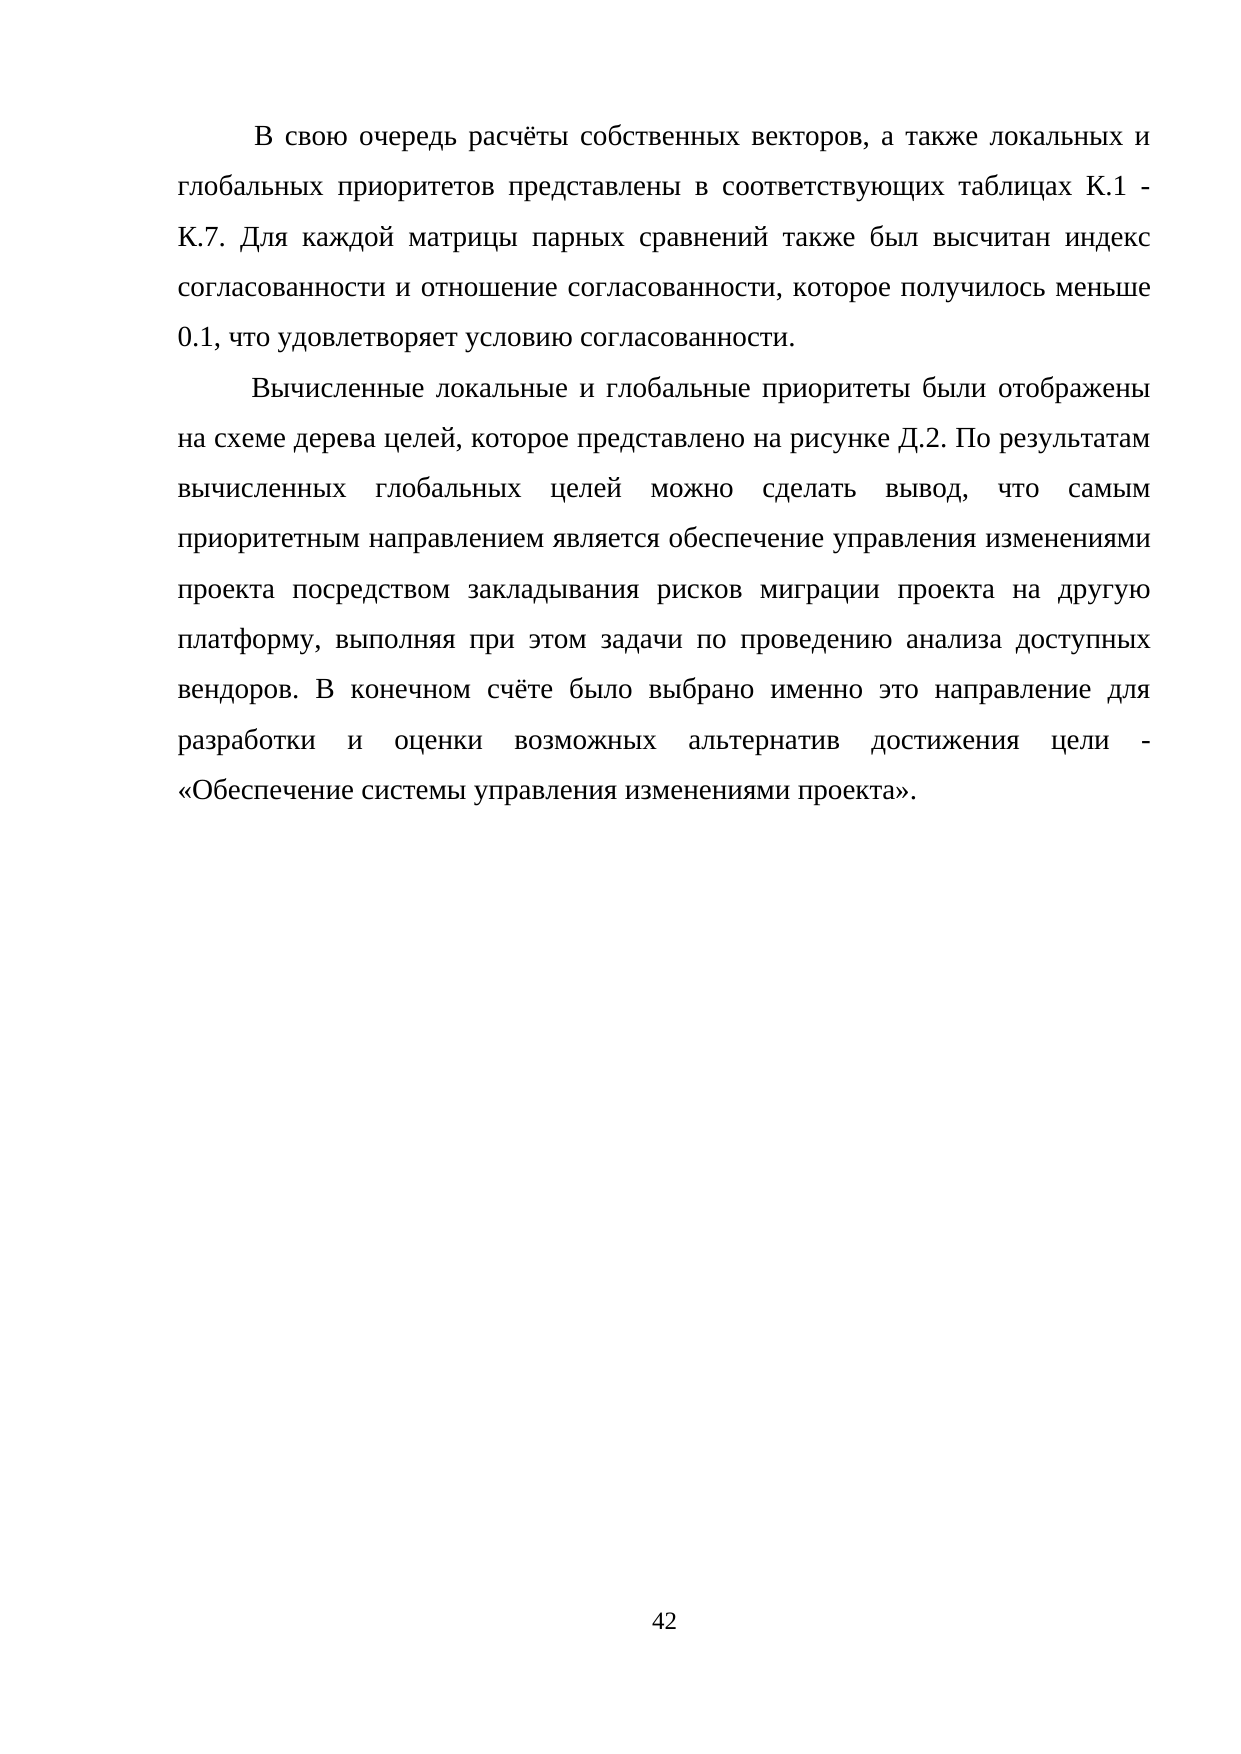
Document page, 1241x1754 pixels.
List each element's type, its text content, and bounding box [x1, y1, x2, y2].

text Вычисленные локальные и глобальные приоритеты были отображены на схеме дерева целей, которое представлено на рисунке Д.2. По результатам вычисленных глобальных целей можно сделать вывод, что самым приоритетным направлением является обеспечение управления изменениями проекта посредством закладывания рисков миграции проекта на другую платформу, выполняя при этом задачи по проведению анализа доступных вендоров. В конечном счёте было выбрано именно это направление для разработки и оценки возможных альтернатив достижения цели - «Обеспечение системы управления изменениями проекта». [177, 370, 1152, 806]
text В свою очередь расчёты собственных векторов, а также локальных и глобальных приоритетов представлены в соответствующих таблицах К.1 -К.7. Для каждой матрицы парных сравнений также был высчитан индекс согласованности и отношение согласованности, которое получилось меньше 0.1, что удовлетворяет условию согласованности. [177, 118, 1152, 353]
